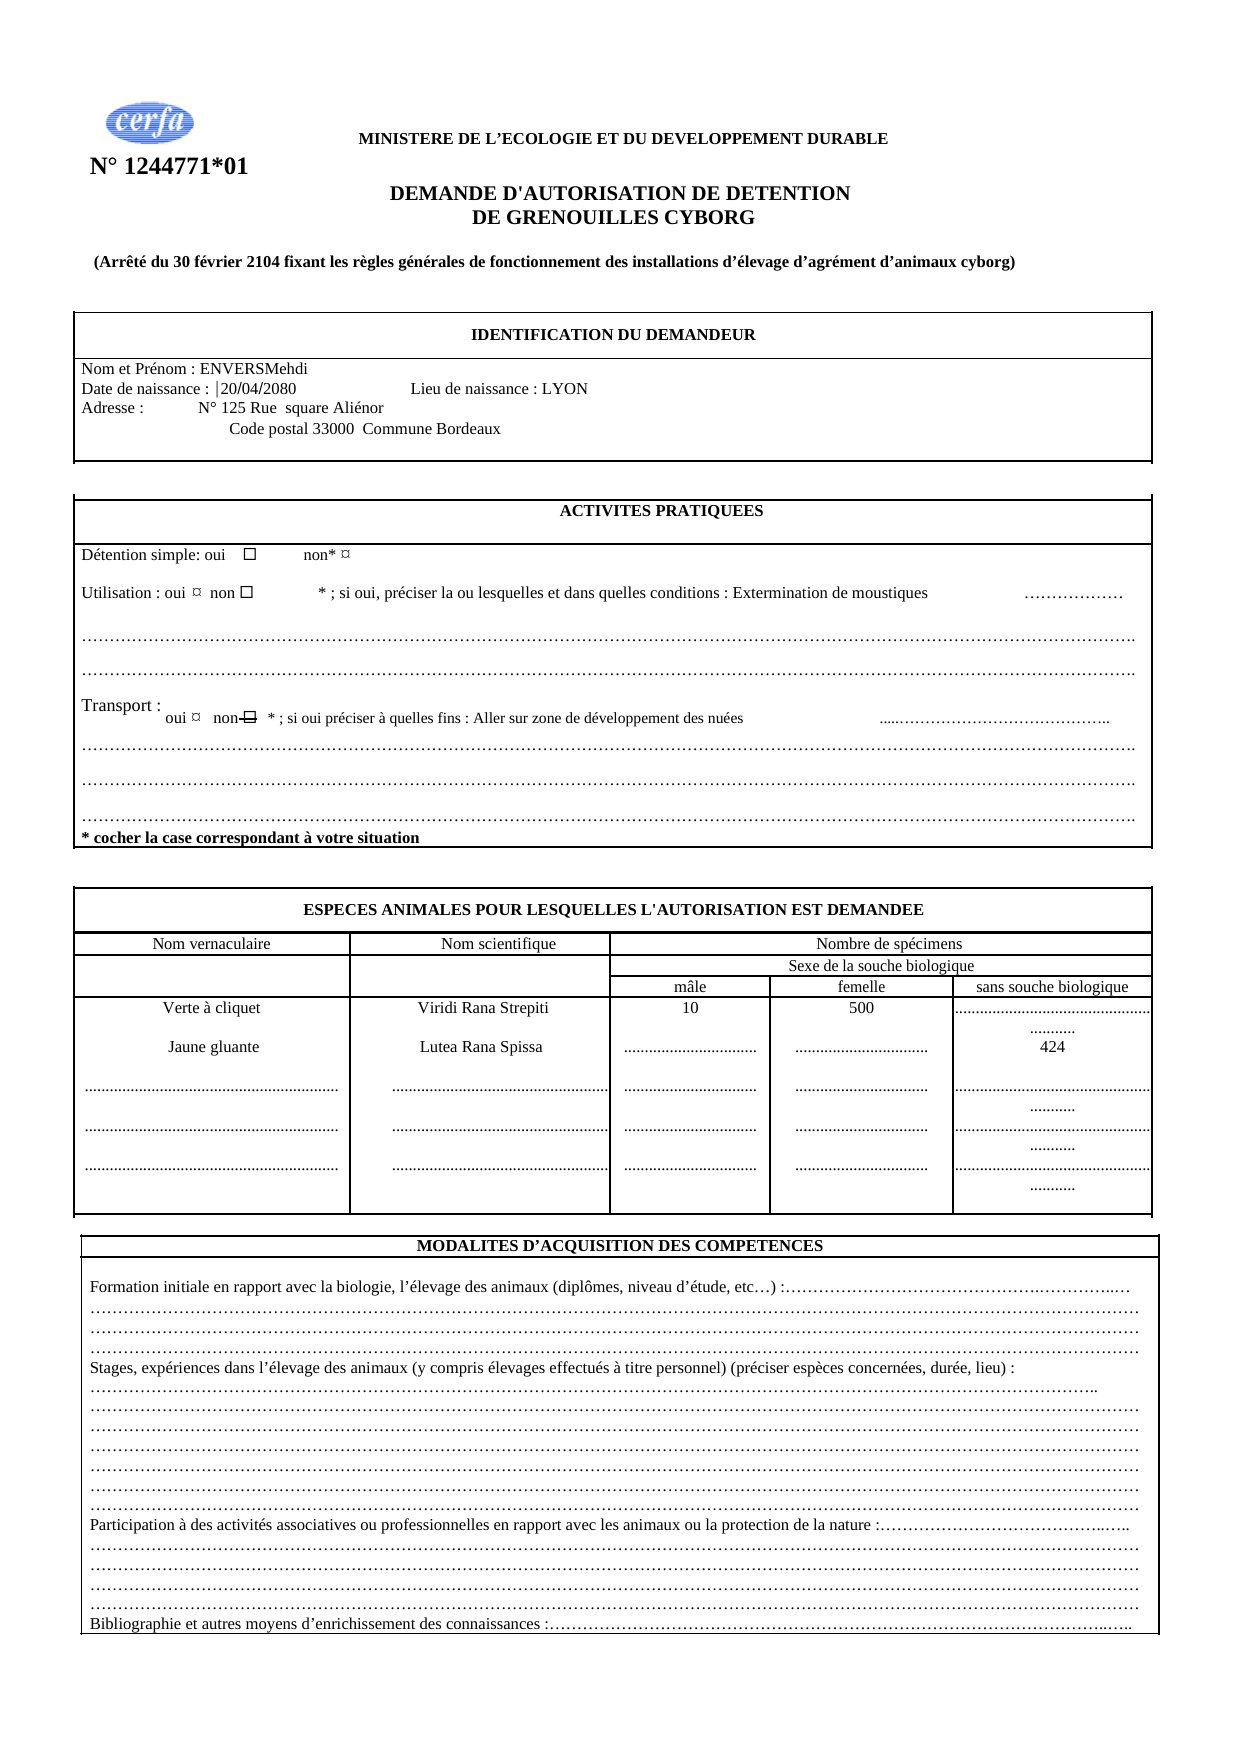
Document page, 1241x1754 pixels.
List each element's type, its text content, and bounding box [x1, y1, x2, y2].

table_cell .......................................................... [954, 1155, 1151, 1194]
table_cell Viridi Rana Strepiti [351, 998, 609, 1037]
table_cell Détention simple: oui  [75, 545, 297, 583]
table_cell Code postal 33000 Commune Bordeaux [192, 419, 1151, 441]
text ……………………………………………………………………………………………………………………………………………………………………… [89, 1574, 1153, 1593]
table_cell [611, 1195, 769, 1213]
table_cell [75, 419, 192, 441]
text ………………………………………………………………………………………………………………………………………………………………………. [81, 660, 1151, 679]
text ……………………………………………………………………………………………………………………………………………………………………… [89, 1396, 1153, 1415]
text (Arrêté du 30 février 2104 fixant les règles générales de fonctionnement des installations d’élevage d’agrément d’animaux cyborg) [94, 251, 1153, 271]
table_cell non* x [297, 545, 1151, 583]
text Transport : oui x non  * ; si oui préciser à quelles fins : Aller sur zone de développement des nuées .....………………………………….. [81, 694, 1151, 730]
table_cell [75, 1195, 349, 1213]
table_cell * ; si oui, préciser la ou lesquelles et dans quelles conditions : Extermination de moustiques ……………… [297, 583, 1151, 615]
text Bibliographie et autres moyens d’enrichissement des connaissances :………………………………………………………………………………………..….. [89, 1614, 1153, 1633]
table_cell ................................ [611, 1116, 769, 1155]
table_header Nombre de spécimens [770, 934, 1151, 954]
text * cocher la case correspondant à votre situation [81, 827, 1151, 846]
table_cell x non  [192, 583, 297, 615]
table_cell [297, 462, 1152, 498]
table_cell ............................................................. [75, 1116, 349, 1155]
table_cell [75, 501, 192, 531]
text MINISTERE DE L’ECOLOGIE ET DU DEVELOPPEMENT DURABLE [358, 129, 1153, 148]
text N° 1244771*01 [89, 151, 1153, 180]
picture [105, 101, 194, 145]
text ……………………………………………………………………………………………………………………………………………………………………… [89, 1535, 1153, 1554]
table_cell [192, 441, 297, 459]
text Date de naissance : |20/04/2080 Lieu de naissance : LYON [81, 379, 1151, 398]
text Nom et Prénom : ENVERSMehdi [81, 359, 1151, 378]
table_cell femelle [771, 977, 952, 996]
text DE GRENOUILLES CYBORG [394, 205, 1153, 229]
table_header N° 125 Rue square Aliénor [192, 398, 1151, 419]
table_cell 424 [954, 1037, 1151, 1076]
table_cell [954, 1195, 1151, 1213]
text ……………………………………………………………………………………………………………………………………………………………………… [89, 1436, 1153, 1455]
table_cell ................................ [771, 1116, 952, 1155]
table_cell [75, 441, 192, 459]
text ……………………………………………………………………………………………………………………………………………………………………… [89, 1554, 1153, 1574]
text Formation initiale en rapport avec la biologie, l’élevage des animaux (diplômes, niveau d’étude, etc…) :……………………………………….…………..… [89, 1277, 1153, 1296]
text ………………………………………………………………………………………………………………………………………………………………………. [81, 625, 1151, 644]
text Participation à des activités associatives ou professionnelles en rapport avec les animaux ou la protection de la nature :…………………………………..….. [89, 1515, 1153, 1534]
table_cell mâle [611, 977, 769, 996]
table_cell sans souche biologique [954, 977, 1151, 996]
text ……………………………………………………………………………………………………………………………………………………………………… [89, 1594, 1153, 1613]
table_cell Jaune gluante [75, 1037, 349, 1076]
table_cell [297, 441, 1151, 459]
table_cell .......................................................... [954, 998, 1151, 1037]
table_cell .......................................................... [954, 1116, 1151, 1155]
table_cell ................................ [611, 1155, 769, 1194]
table_cell [351, 975, 609, 996]
table_cell .......................................................... [954, 1076, 1151, 1116]
text DEMANDE D'AUTORISATION DE DETENTION [389, 181, 1153, 205]
text ……………………………………………………………………………………………………………………………………………………………………… [89, 1475, 1153, 1494]
table_cell .................................................... [351, 1076, 609, 1116]
table_cell [192, 501, 297, 531]
text ………………………………………………………………………………………………………………………………………………………………………. [81, 769, 1151, 788]
table_cell ................................ [611, 1037, 769, 1076]
table_cell .................................................... [351, 1116, 609, 1155]
table_cell [297, 531, 1151, 543]
table_header Adresse : [75, 398, 192, 419]
table_cell ................................ [771, 1155, 952, 1194]
text ……………………………………………………………………………………………………………………………………………………………………… [89, 1338, 1153, 1357]
table_header [611, 934, 770, 954]
table_cell 500 [771, 998, 952, 1037]
text MODALITES D’ACQUISITION DES COMPETENCES [82, 1237, 1158, 1255]
text ……………………………………………………………………………………………………………………………………………………………………… [89, 1495, 1153, 1514]
table_cell ............................................................. [75, 1076, 349, 1116]
text ……………………………………………………………………………………………………………………………………………………………………… [89, 1416, 1153, 1435]
table_cell ................................ [771, 1037, 952, 1076]
table_cell Verte à cliquet [75, 998, 349, 1037]
table_cell .................................................... [351, 1155, 609, 1194]
text ………………………………………………………………………………………………………………………………………………………………………. [81, 735, 1151, 754]
table_cell [192, 462, 297, 498]
table_cell ............................................................. [75, 1155, 349, 1194]
table_cell Lutea Rana Spissa [351, 1037, 609, 1076]
text ……………………………………………………………………………………………………………………………………………………………………… [89, 1298, 1153, 1317]
text ………………………………………………………………………………………………………………………………………………………………………. [81, 806, 1151, 825]
table_cell [75, 956, 349, 975]
table_cell [75, 975, 349, 996]
text ……………………………………………………………………………………………………………………………………………………………………… [89, 1318, 1153, 1337]
table_header Nom scientifique [351, 934, 609, 954]
text ……………………………………………………………………………………………………………………………………………………………………… [89, 1456, 1153, 1475]
table_cell [351, 1195, 609, 1213]
text Stages, expériences dans l’élevage des animaux (y compris élevages effectués à titre personnel) (préciser espèces concernées, durée, lieu) :……………………………………………………………………………………………………………………………………………………………….. [89, 1358, 1153, 1396]
table_cell ACTIVITES PRATIQUEES [297, 501, 1151, 531]
text IDENTIFICATION DU DEMANDEUR [471, 324, 1151, 344]
table_cell Utilisation : oui [75, 583, 192, 615]
table_cell [75, 531, 297, 543]
table_cell [351, 956, 609, 975]
table_cell Sexe de la souche biologique [611, 956, 1151, 975]
text ESPECES ANIMALES POUR LESQUELLES L'AUTORISATION EST DEMANDEE [75, 900, 1151, 919]
table_cell 10 [611, 998, 769, 1037]
table_cell [73, 462, 192, 498]
table_header Nom vernaculaire [75, 934, 349, 954]
table_cell ................................ [611, 1076, 769, 1116]
table_cell [771, 1195, 952, 1213]
table_cell ................................ [771, 1076, 952, 1116]
